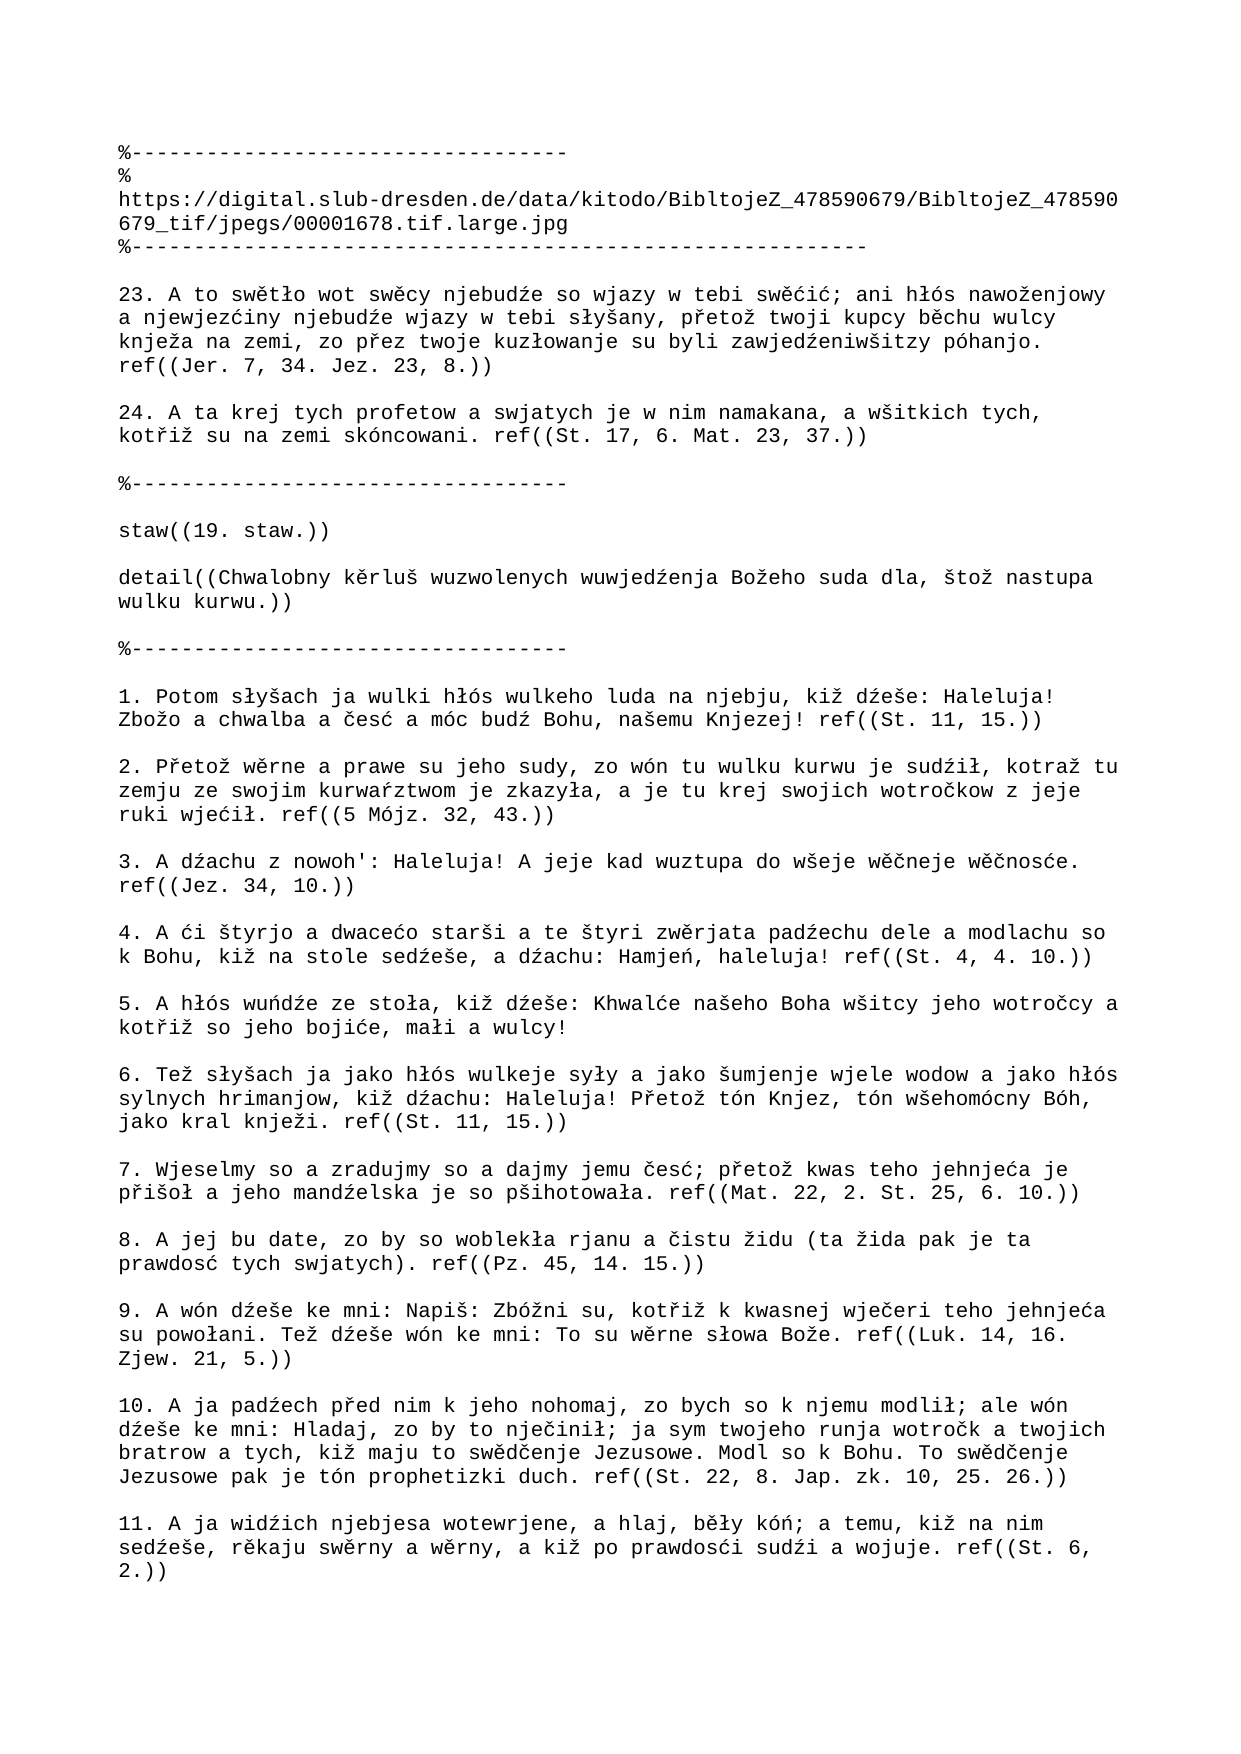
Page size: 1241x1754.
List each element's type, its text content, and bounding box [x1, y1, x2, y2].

text % https://digital.slub-dresden.de/data/kitodo/BibltojeZ_478590679/BibltojeZ_478590679_tif/jpegs/00001678.tif.large.jpg [118, 165, 1122, 236]
text 23. A to swětło wot swěcy njebudźe so wjazy w tebi swěćić; ani hłós nawoženjowy a njewjezćiny njebudźe wjazy w tebi słyšany, přetož twoji kupcy běchu wulcy knježa na zemi, zo přez twoje kuzłowanje su byli zawjedźeniwšitzy póhanjo. ref((Jer. 7, 34. Jez. 23, 8.)) [118, 284, 1122, 378]
text staw((19. staw.)) [118, 520, 1122, 544]
text 8. A jej bu date, zo by so woblekła rjanu a čistu židu (ta žida pak je ta prawdosć tych swjatych). ref((Pz. 45, 14. 15.)) [118, 1229, 1122, 1277]
text 24. A ta krej tych profetow a swjatych je w nim namakana, a wšitkich tych, kotřiž su na zemi skóncowani. ref((St. 17, 6. Mat. 23, 37.)) [118, 402, 1122, 449]
text %----------------------------------- [118, 142, 1122, 165]
text %----------------------------------- [118, 473, 1122, 496]
text detail((Chwalobny kěrluš wuzwolenych wuwjedźenja Božeho suda dla, štož nastupa wulku kurwu.)) [118, 567, 1122, 615]
text 2. Přetož wěrne a prawe su jeho sudy, zo wón tu wulku kurwu je sudźił, kotraž tu zemju ze swojim kurwaŕztwom je zkazyła, a je tu krej swojich wotročkow z jeje ruki wjećił. ref((5 Mójz. 32, 43.)) [118, 757, 1122, 827]
text %----------------------------------- [118, 638, 1122, 662]
text 11. A ja widźich njebjesa wotewrjene, a hlaj, běły kóń; a temu, kiž na nim sedźeše, rěkaju swěrny a wěrny, a kiž po prawdosći sudźi a wojuje. ref((St. 6, 2.)) [118, 1513, 1122, 1584]
text 5. A hłós wuńdźe ze stoła, kiž dźeše: Khwalće našeho Boha wšitcy jeho wotročcy a kotřiž so jeho bojiće, małi a wulcy! [118, 993, 1122, 1040]
text 3. A dźachu z nowoh': Haleluja! A jeje kad wuztupa do wšeje wěčneje wěčnosće. ref((Jez. 34, 10.)) [118, 851, 1122, 898]
text 6. Tež słyšach ja jako hłós wulkeje syły a jako šumjenje wjele wodow a jako hłós sylnych hrimanjow, kiž dźachu: Haleluja! Přetož tón Knjez, tón wšehomócny Bóh, jako kral knježi. ref((St. 11, 15.)) [118, 1064, 1122, 1135]
text 1. Potom słyšach ja wulki hłós wulkeho luda na njebju, kiž dźeše: Haleluja! Zbožo a chwalba a česć a móc budź Bohu, našemu Knjezej! ref((St. 11, 15.)) [118, 686, 1122, 733]
text 4. A ći štyrjo a dwacećo starši a te štyri zwěrjata padźechu dele a modlachu so k Bohu, kiž na stole sedźeše, a dźachu: Hamjeń, haleluja! ref((St. 4, 4. 10.)) [118, 922, 1122, 969]
text 9. A wón dźeše ke mni: Napiš: Zbóžni su, kotřiž k kwasnej wječeri teho jehnjeća su powołani. Tež dźeše wón ke mni: To su wěrne słowa Bože. ref((Luk. 14, 16. Zjew. 21, 5.)) [118, 1300, 1122, 1371]
text %----------------------------------------------------------- [118, 236, 1122, 260]
text 7. Wjeselmy so a zradujmy so a dajmy jemu česć; přetož kwas teho jehnjeća je přišoł a jeho mandźelska je so pšihotowała. ref((Mat. 22, 2. St. 25, 6. 10.)) [118, 1158, 1122, 1206]
text 10. A ja padźech před nim k jeho nohomaj, zo bych so k njemu modlił; ale wón dźeše ke mni: Hladaj, zo by to nječinił; ja sym twojeho runja wotročk a twojich bratrow a tych, kiž maju to swědčenje Jezusowe. Modl so k Bohu. To swědčenje Jezusowe pak je tón prophetizki duch. ref((St. 22, 8. Jap. zk. 10, 25. 26.)) [118, 1395, 1122, 1489]
